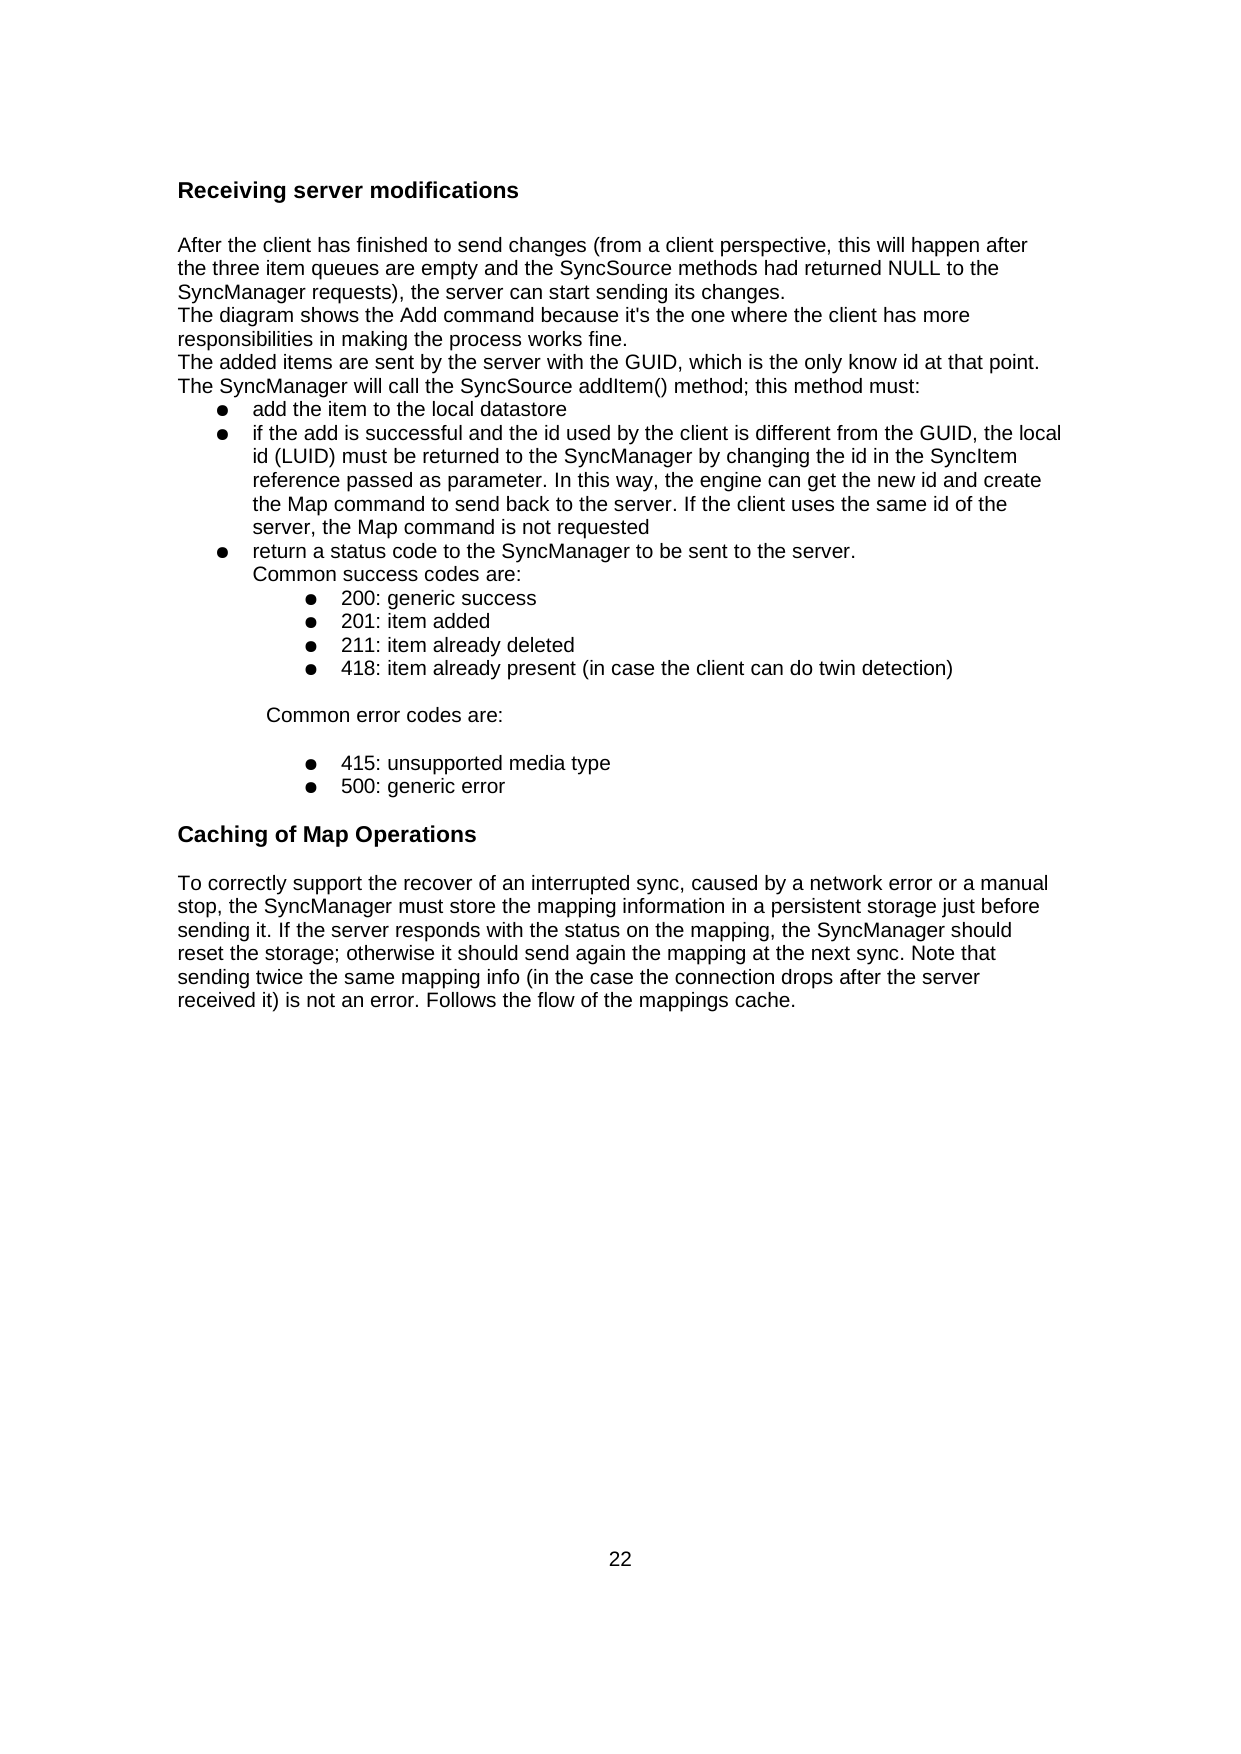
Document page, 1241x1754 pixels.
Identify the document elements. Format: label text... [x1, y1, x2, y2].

text The diagram shows the Add command because it's the one where the client has more responsibilities in making the process works fine. [177, 304, 1063, 351]
list add the item to the local datastore [215, 398, 1063, 421]
list 200: generic success [303, 586, 1063, 610]
text The added items are sent by the server with the GUID, which is the only know id at that point. [177, 351, 1063, 374]
list 211: item already deleted [303, 633, 1063, 657]
list if the add is successful and the id used by the client is different from the GUID, the local id (LUID) must be returned to the SyncManager by changing the id in the SyncItem reference passed as parameter. In this way, the engine can get the new id and create the Map command to send back to the server. If the client uses the same id of the server, the Map command is not requested [215, 421, 1063, 539]
text Caching of Map Operations [177, 822, 1063, 848]
list 415: unsupported media type [303, 751, 1063, 774]
text To correctly support the recover of an interrupted sync, caused by a network error or a manual stop, the SyncManager must store the mapping information in a persistent storage just before sending it. If the server responds with the status on the mapping, the SyncManager should reset the storage; otherwise it should send again the mapping at the next sync. Note that sending twice the same mapping info (in the case the connection drops after the server received it) is not an error. Follows the flow of the mappings cache. [177, 871, 1063, 1012]
list return a status code to the SyncManager to be sent to the server. Common success codes are: [215, 539, 1063, 586]
subtitle Receiving server modifications [177, 177, 1063, 203]
list 201: item added [303, 610, 1063, 633]
text After the client has finished to send changes (from a client perspective, this will happen after the three item queues are empty and the SyncSource methods had returned NULL to the SyncManager requests), the server can start sending its changes. [177, 233, 1063, 304]
list 500: generic error [303, 774, 1063, 798]
text The SyncManager will call the SyncSource addItem() method; this method must: [177, 374, 1063, 398]
text Common error codes are: [266, 704, 1063, 727]
list 418: item already present (in case the client can do twin detection) [303, 657, 1063, 680]
